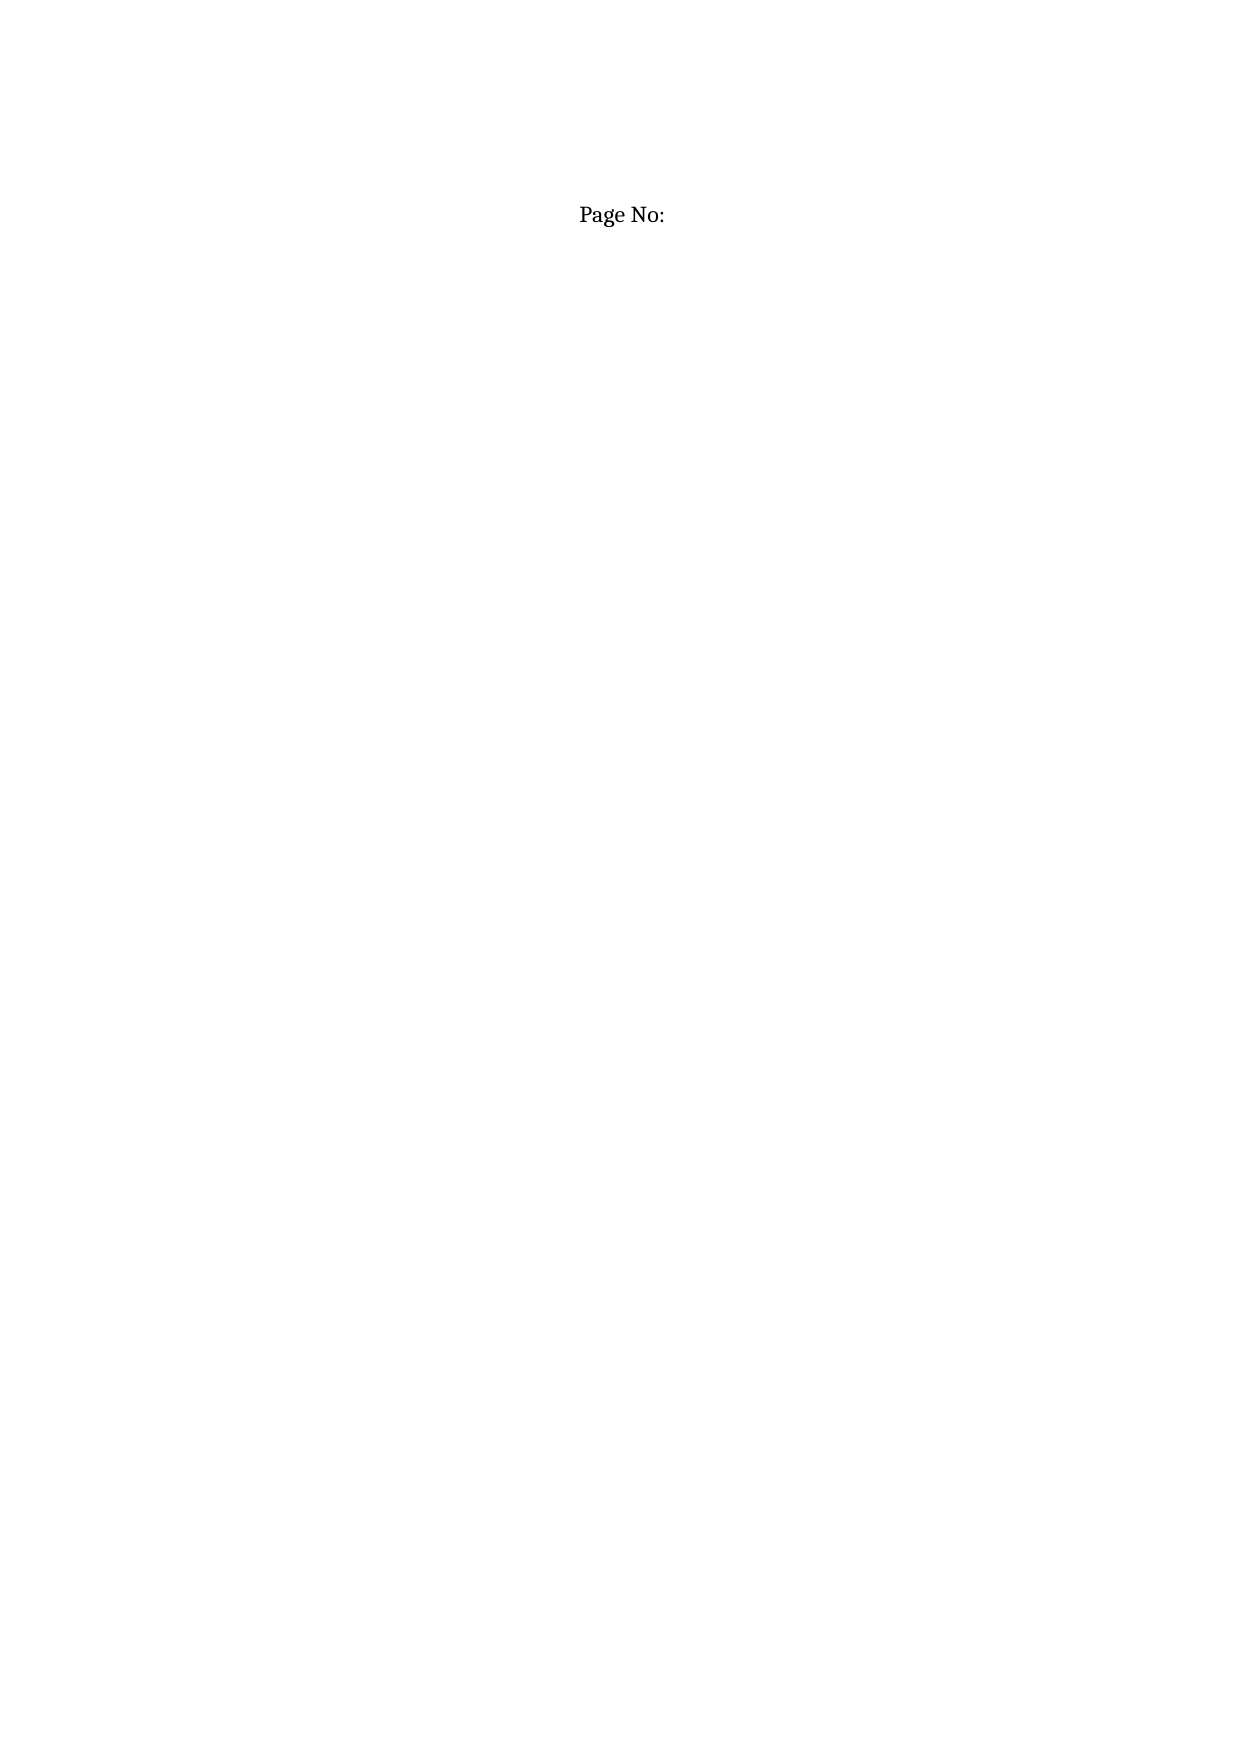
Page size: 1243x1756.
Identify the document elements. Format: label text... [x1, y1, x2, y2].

text Page No: [447, 201, 796, 228]
